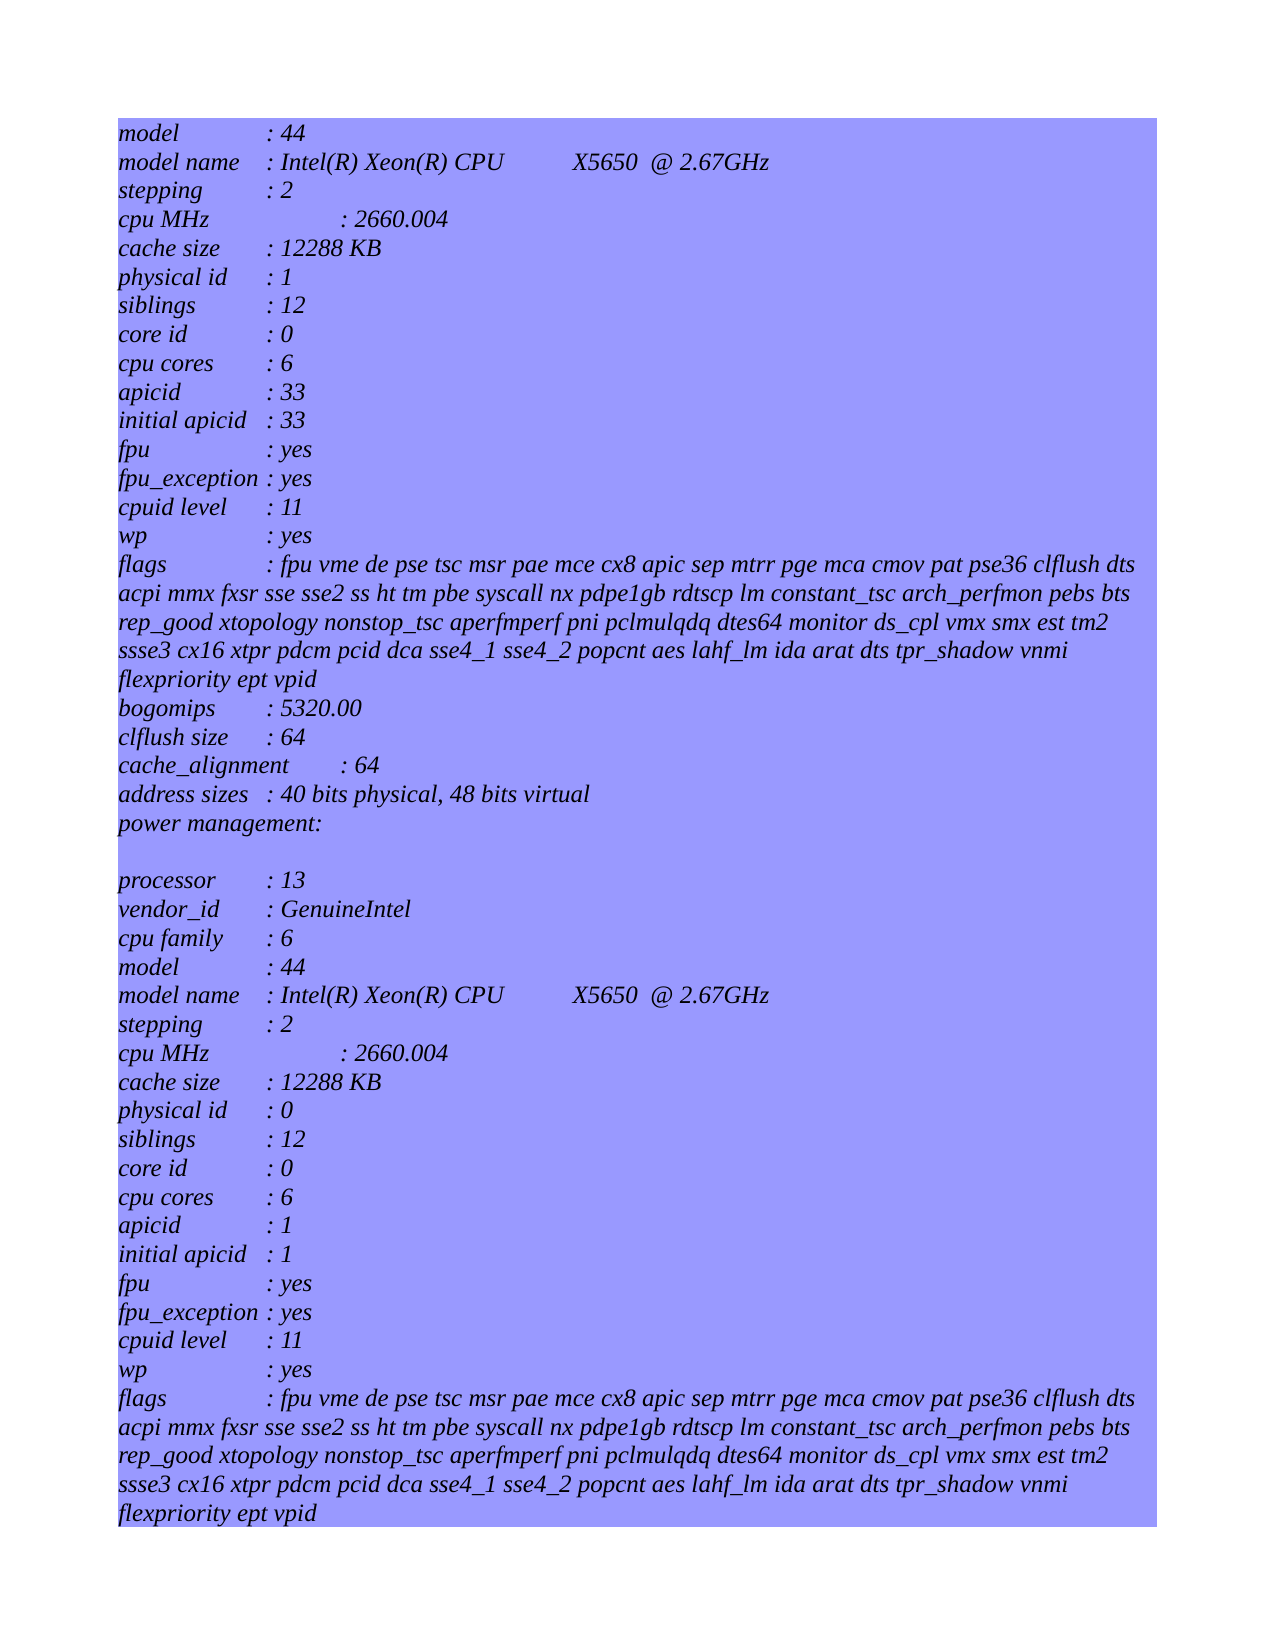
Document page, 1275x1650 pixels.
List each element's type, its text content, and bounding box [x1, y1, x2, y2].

text processor : 13 [118, 866, 1157, 894]
text stepping : 2 [118, 1009, 1157, 1038]
text fpu_exception : yes [118, 463, 1157, 492]
text apicid : 1 [118, 1211, 1157, 1239]
text power management: [118, 808, 1157, 837]
text model name : Intel(R) Xeon(R) CPU X5650 @ 2.67GHz [118, 147, 1157, 176]
text core id : 0 [118, 1153, 1157, 1182]
text fpu_exception : yes [118, 1297, 1157, 1326]
text physical id : 1 [118, 262, 1157, 291]
text apicid : 33 [118, 377, 1157, 406]
text model : 44 [118, 118, 1157, 147]
text fpu : yes [118, 434, 1157, 463]
text bogomips : 5320.00 [118, 693, 1157, 722]
text cpu MHz : 2660.004 [118, 1038, 1157, 1067]
text cpu family : 6 [118, 923, 1157, 952]
text cache size : 12288 KB [118, 1067, 1157, 1096]
text initial apicid : 33 [118, 406, 1157, 434]
text flags : fpu vme de pse tsc msr pae mce cx8 apic sep mtrr pge mca cmov pat pse36 clflush dts acpi mmx fxsr sse sse2 ss ht tm pbe syscall nx pdpe1gb rdtscp lm constant_tsc arch_perfmon pebs bts rep_good xtopology nonstop_tsc aperfmperf pni pclmulqdq dtes64 monitor ds_cpl vmx smx est tm2 ssse3 cx16 xtpr pdcm pcid dca sse4_1 sse4_2 popcnt aes lahf_lm ida arat dts tpr_shadow vnmi flexpriority ept vpid [118, 549, 1157, 693]
text stepping : 2 [118, 176, 1157, 204]
text address sizes : 40 bits physical, 48 bits virtual [118, 779, 1157, 808]
text cpu cores : 6 [118, 348, 1157, 377]
text cpu MHz : 2660.004 [118, 204, 1157, 233]
text flags : fpu vme de pse tsc msr pae mce cx8 apic sep mtrr pge mca cmov pat pse36 clflush dts acpi mmx fxsr sse sse2 ss ht tm pbe syscall nx pdpe1gb rdtscp lm constant_tsc arch_perfmon pebs bts rep_good xtopology nonstop_tsc aperfmperf pni pclmulqdq dtes64 monitor ds_cpl vmx smx est tm2 ssse3 cx16 xtpr pdcm pcid dca sse4_1 sse4_2 popcnt aes lahf_lm ida arat dts tpr_shadow vnmi flexpriority ept vpid [118, 1383, 1157, 1527]
text model name : Intel(R) Xeon(R) CPU X5650 @ 2.67GHz [118, 981, 1157, 1009]
text cache size : 12288 KB [118, 233, 1157, 262]
text initial apicid : 1 [118, 1239, 1157, 1268]
text core id : 0 [118, 319, 1157, 348]
text cache_alignment : 64 [118, 751, 1157, 779]
text clflush size : 64 [118, 722, 1157, 751]
text siblings : 12 [118, 291, 1157, 319]
text cpu cores : 6 [118, 1182, 1157, 1211]
text fpu : yes [118, 1268, 1157, 1297]
text model : 44 [118, 952, 1157, 981]
text physical id : 0 [118, 1096, 1157, 1124]
text vendor_id : GenuineIntel [118, 894, 1157, 923]
text cpuid level : 11 [118, 1326, 1157, 1354]
text cpuid level : 11 [118, 492, 1157, 521]
text siblings : 12 [118, 1124, 1157, 1153]
text wp : yes [118, 521, 1157, 549]
text wp : yes [118, 1354, 1157, 1383]
